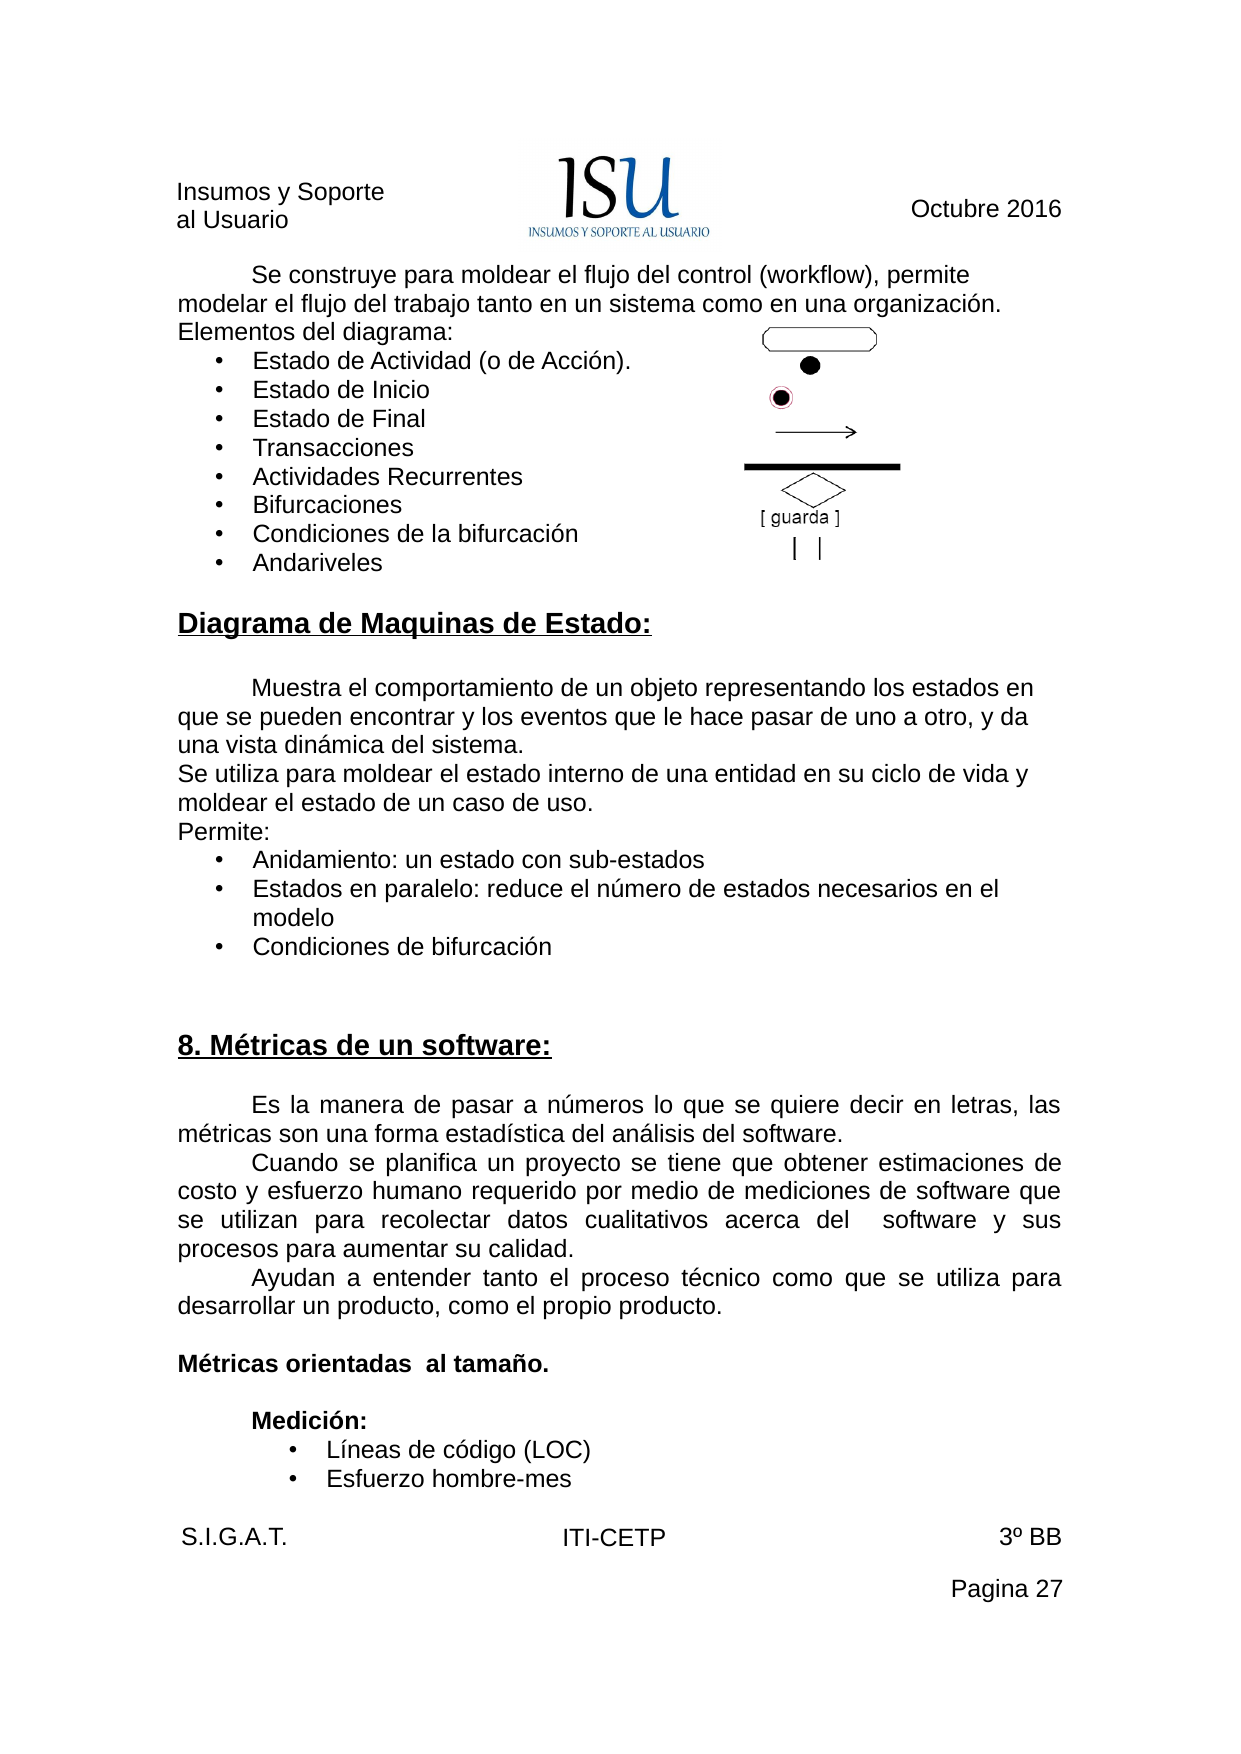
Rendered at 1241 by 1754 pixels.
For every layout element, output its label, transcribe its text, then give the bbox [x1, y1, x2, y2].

list [901, 404, 1063, 433]
list Condiciones de la bifurcación [215, 519, 744, 548]
text Muestra el comportamiento de un objeto representando los estados en que se pueden encontrar y los eventos que le hace pasar de uno a otro, y da una vista dinámica del sistema. [177, 673, 1063, 759]
list Transacciones [215, 433, 744, 461]
text Elementos del diagrama: [177, 317, 1063, 346]
list Estados en paralelo: reduce el número de estados necesarios en el modelo [215, 874, 1063, 932]
text Cuando se planifica un proyecto se tiene que obtener estimaciones de costo y esfuerzo humano requerido por medio de mediciones de software que se utilizan para recolectar datos cualitativos acerca del software y sus procesos para aumentar su calidad. [177, 1147, 1063, 1262]
list [901, 433, 1063, 461]
text Diagrama de Maquinas de Estado: [177, 606, 1063, 639]
list Bifurcaciones [215, 490, 744, 519]
list Estado de Actividad (o de Acción). [215, 346, 744, 375]
list Estado de Inicio [215, 375, 744, 404]
list Estado de Final [215, 404, 744, 433]
picture [517, 138, 723, 252]
list Andariveles [215, 548, 1063, 577]
list [901, 461, 1063, 490]
picture [744, 325, 901, 565]
text Medición: [177, 1406, 1063, 1435]
text Permite: [177, 816, 1063, 845]
list [901, 490, 1063, 519]
list Anidamiento: un estado con sub-estados [215, 845, 1063, 874]
list Esfuerzo hombre-mes [288, 1464, 1063, 1493]
list [901, 346, 1063, 375]
list [901, 375, 1063, 404]
list Actividades Recurrentes [215, 461, 744, 490]
text 8. Métricas de un software: [177, 1028, 1063, 1061]
text Métricas orientadas al tamaño. [177, 1349, 1063, 1377]
text Se construye para moldear el flujo del control (workflow), permite modelar el flujo del trabajo tanto en un sistema como en una organización. [177, 260, 1063, 317]
list [901, 519, 1063, 548]
text Es la manera de pasar a números lo que se quiere decir en letras, las métricas son una forma estadística del análisis del software. [177, 1090, 1063, 1147]
text Se utiliza para moldear el estado interno de una entidad en su ciclo de vida y moldear el estado de un caso de uso. [177, 759, 1063, 816]
list Condiciones de bifurcación [215, 932, 1063, 961]
text Ayudan a entender tanto el proceso técnico como que se utiliza para desarrollar un producto, como el propio producto. [177, 1262, 1063, 1320]
list Líneas de código (LOC) [288, 1435, 1063, 1464]
